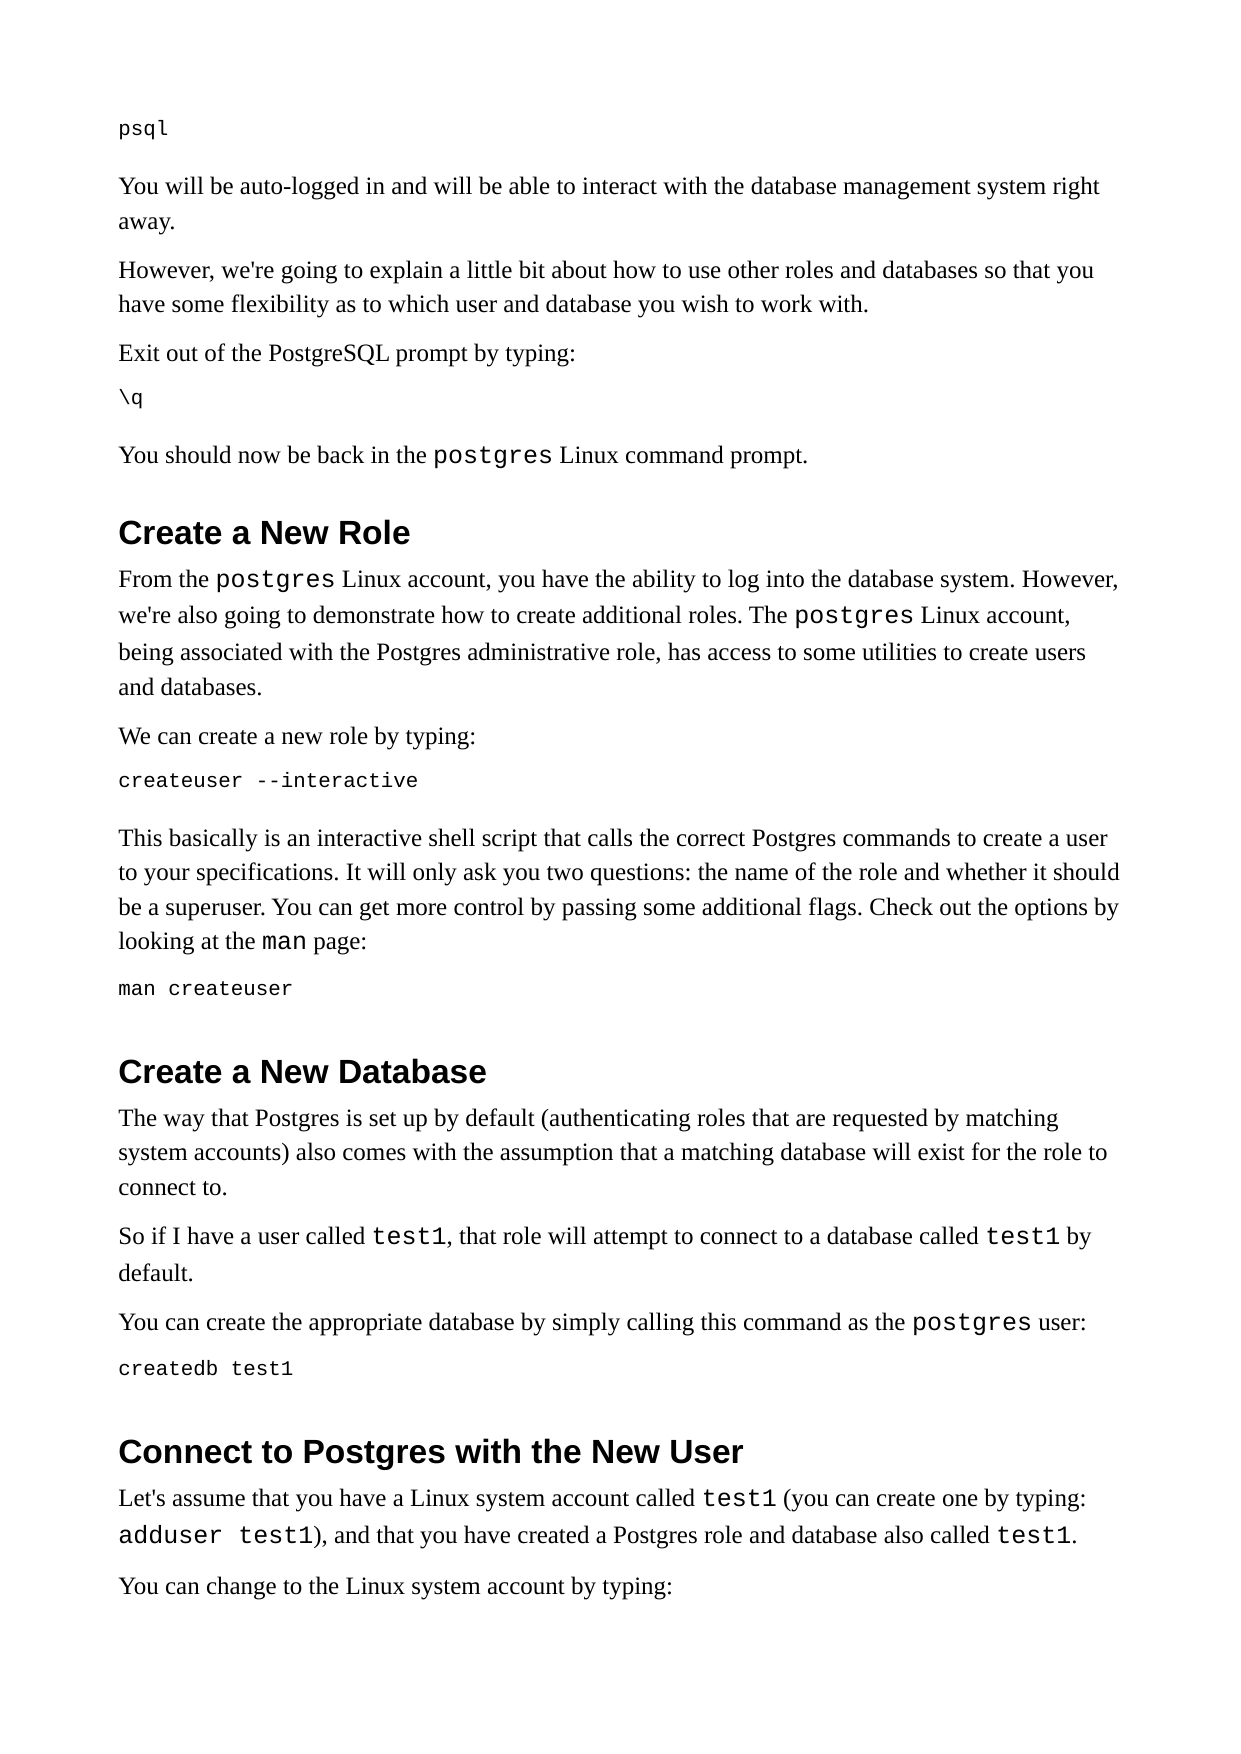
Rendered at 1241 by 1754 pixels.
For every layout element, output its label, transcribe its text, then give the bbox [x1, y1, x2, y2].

text You can create the appropriate database by simply calling this command as the postgres user: [118, 1307, 1122, 1337]
text We can create a new role by typing: [118, 721, 1122, 749]
text You can change to the Linux system account by typing: [118, 1571, 1122, 1600]
subtitle Create a New Database [118, 1052, 1122, 1091]
text The way that Postgres is set up by default (authenticating roles that are requested by matching system accounts) also comes with the assumption that a matching database will exist for the role to connect to. [118, 1103, 1122, 1201]
text You will be auto-logged in and will be able to interact with the database management system right away. [118, 171, 1122, 234]
text man createuser [118, 978, 1122, 1002]
text Exit out of the PostgreSQL prompt by typing: [118, 338, 1122, 367]
text You should now be back in the postgres Linux command prompt. [118, 441, 1122, 471]
text psql [118, 118, 1122, 142]
text From the postgres Linux account, you have the ability to log into the database system. However, we're also going to demonstrate how to create additional roles. The postgres Linux account, being associated with the Postgres administrative role, has access to some utilities to create users and databases. [118, 564, 1122, 700]
text \q [118, 387, 1122, 411]
subtitle Connect to Postgres with the New User [118, 1432, 1122, 1471]
text This basically is an interactive shell script that calls the correct Postgres commands to create a user to your specifications. It will only ask you two questions: the name of the role and whether it should be a superuser. You can get more control by passing some additional flags. Check out the options by looking at the man page: [118, 823, 1122, 957]
text createuser --interactive [118, 770, 1122, 793]
text createdb test1 [118, 1358, 1122, 1382]
text So if I have a user called test1, that role will attempt to connect to a database called test1 by default. [118, 1221, 1122, 1286]
subtitle Create a New Role [118, 513, 1122, 552]
text However, we're going to explain a little bit about how to use other roles and databases so that you have some flexibility as to which user and database you wish to work with. [118, 255, 1122, 318]
text Let's assume that you have a Linux system account called test1 (you can create one by typing: adduser test1), and that you have created a Postgres role and database also called test1. [118, 1483, 1122, 1551]
